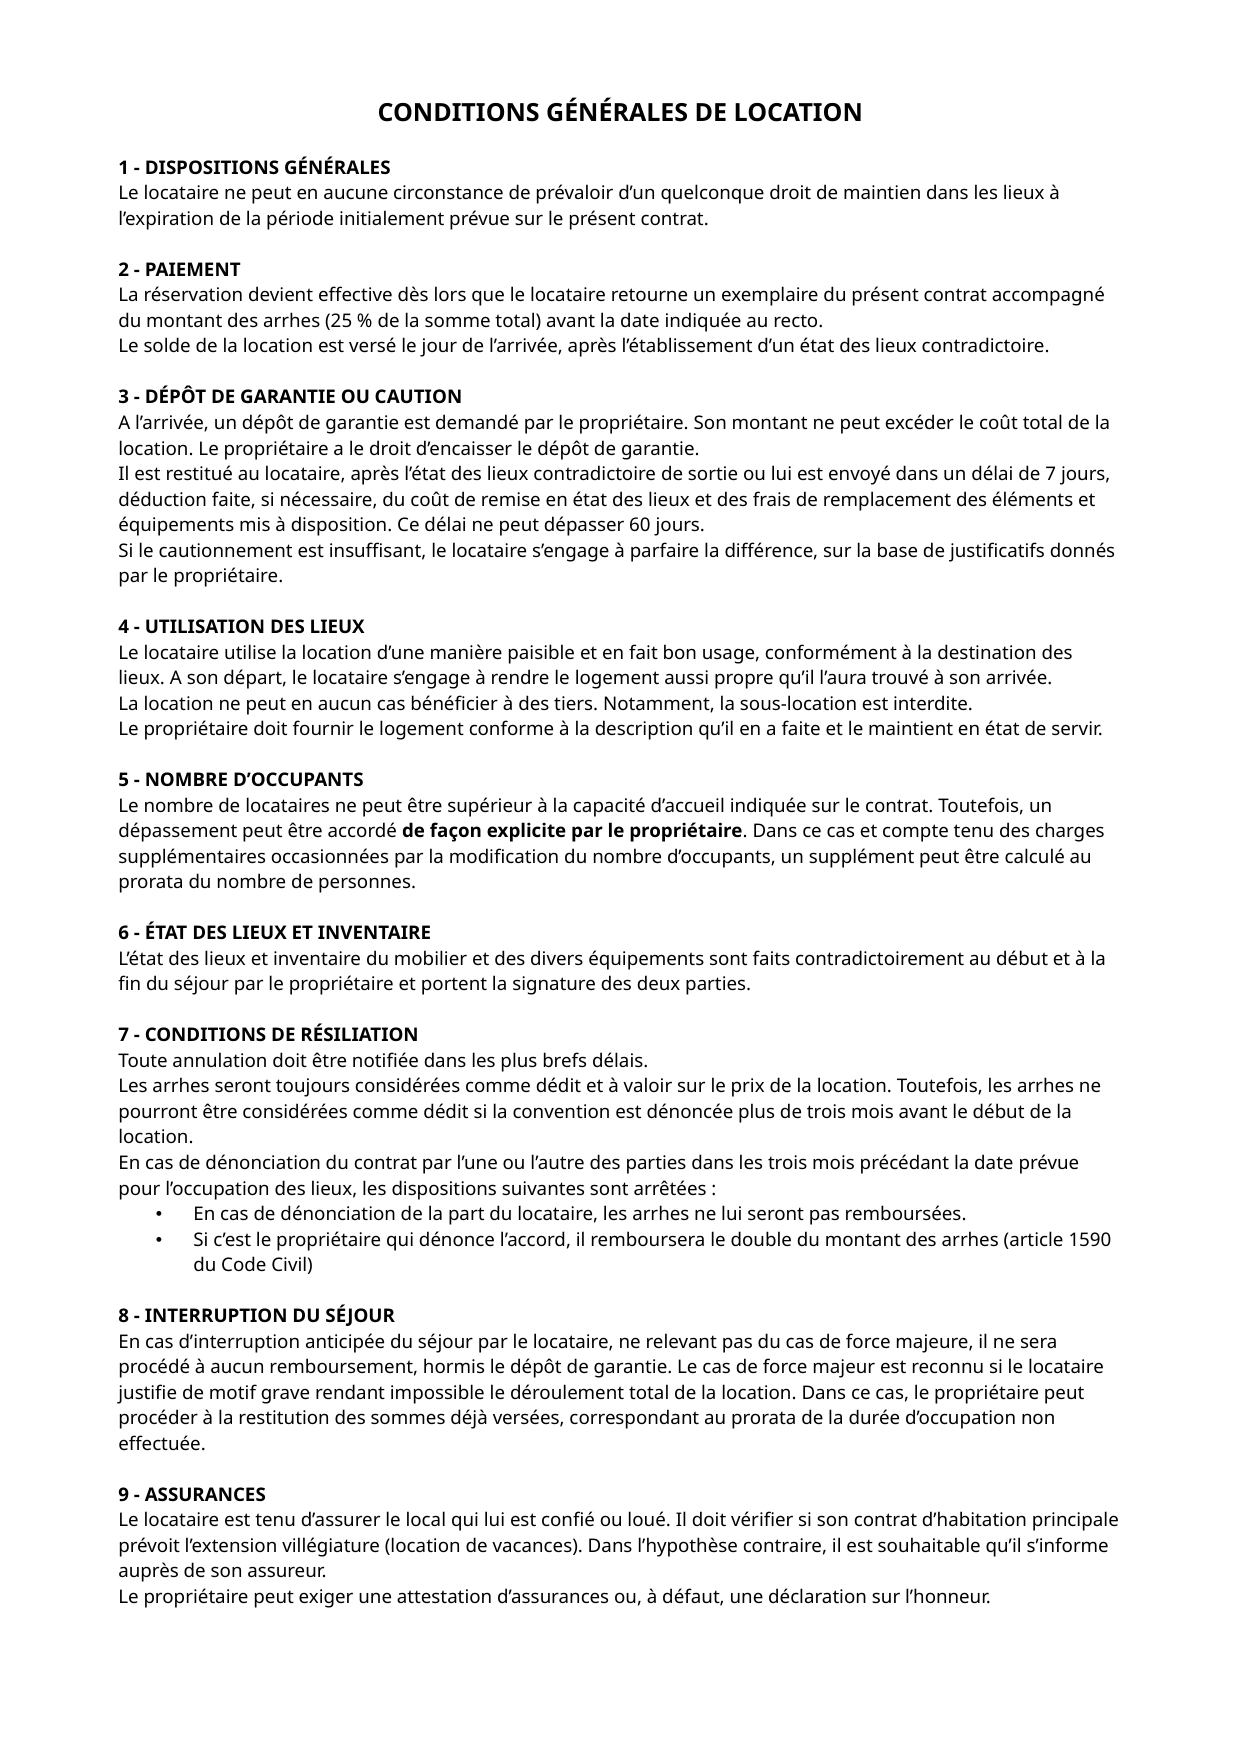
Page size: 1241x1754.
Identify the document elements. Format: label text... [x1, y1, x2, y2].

text 6 - ÉTAT DES LIEUX ET INVENTAIRE [118, 920, 1122, 945]
text 2 - PAIEMENT [118, 256, 1122, 282]
text 3 - DÉPÔT DE GARANTIE OU CAUTION [118, 384, 1122, 409]
text Le nombre de locataires ne peut être supérieur à la capacité d’accueil indiquée sur le contrat. Toutefois, un dépassement peut être accordé de façon explicite par le propriétaire. Dans ce cas et compte tenu des charges supplémentaires occasionnées par la modification du nombre d’occupants, un supplément peut être calculé au prorata du nombre de personnes. [118, 792, 1122, 894]
text Si le cautionnement est insuffisant, le locataire s’engage à parfaire la différence, sur la base de justificatifs donnés par le propriétaire. [118, 537, 1122, 588]
text A l’arrivée, un dépôt de garantie est demandé par le propriétaire. Son montant ne peut excéder le coût total de la location. Le propriétaire a le droit d’encaisser le dépôt de garantie. [118, 409, 1122, 460]
text Le locataire ne peut en aucune circonstance de prévaloir d’un quelconque droit de maintien dans les lieux à l’expiration de la période initialement prévue sur le présent contrat. [118, 179, 1122, 231]
text 9 - ASSURANCES [118, 1481, 1122, 1507]
text La location ne peut en aucun cas bénéficier à des tiers. Notamment, la sous-location est interdite. [118, 690, 1122, 716]
text Le locataire utilise la location d’une manière paisible et en fait bon usage, conformément à la destination des lieux. A son départ, le locataire s’engage à rendre le logement aussi propre qu’il l’aura trouvé à son arrivée. [118, 639, 1122, 690]
text 7 - CONDITIONS DE RÉSILIATION [118, 1022, 1122, 1047]
text L’état des lieux et inventaire du mobilier et des divers équipements sont faits contradictoirement au début et à la fin du séjour par le propriétaire et portent la signature des deux parties. [118, 945, 1122, 996]
list Si c’est le propriétaire qui dénonce l’accord, il remboursera le double du montant des arrhes (article 1590 du Code Civil) [156, 1226, 1122, 1277]
text 5 - NOMBRE D’OCCUPANTS [118, 767, 1122, 792]
text En cas de dénonciation du contrat par l’une ou l’autre des parties dans les trois mois précédant la date prévue pour l’occupation des lieux, les dispositions suivantes sont arrêtées : [118, 1149, 1122, 1200]
text La réservation devient effective dès lors que le locataire retourne un exemplaire du présent contrat accompagné du montant des arrhes (25 % de la somme total) avant la date indiquée au recto. [118, 282, 1122, 333]
text CONDITIONS GÉNÉRALES DE LOCATION [118, 94, 1122, 128]
list En cas de dénonciation de la part du locataire, les arrhes ne lui seront pas remboursées. [156, 1200, 1122, 1226]
text Le solde de la location est versé le jour de l’arrivée, après l’établissement d’un état des lieux contradictoire. [118, 333, 1122, 358]
text Toute annulation doit être notifiée dans les plus brefs délais. [118, 1047, 1122, 1073]
text Le propriétaire peut exiger une attestation d’assurances ou, à défaut, une déclaration sur l’honneur. [118, 1583, 1122, 1609]
text 8 - INTERRUPTION DU SÉJOUR [118, 1302, 1122, 1328]
text 4 - UTILISATION DES LIEUX [118, 613, 1122, 639]
text 1 - DISPOSITIONS GÉNÉRALES [118, 154, 1122, 179]
text En cas d’interruption anticipée du séjour par le locataire, ne relevant pas du cas de force majeure, il ne sera procédé à aucun remboursement, hormis le dépôt de garantie. Le cas de force majeur est reconnu si le locataire justifie de motif grave rendant impossible le déroulement total de la location. Dans ce cas, le propriétaire peut procéder à la restitution des sommes déjà versées, correspondant au prorata de la durée d’occupation non effectuée. [118, 1328, 1122, 1456]
text Le propriétaire doit fournir le logement conforme à la description qu’il en a faite et le maintient en état de servir. [118, 716, 1122, 741]
text Les arrhes seront toujours considérées comme dédit et à valoir sur le prix de la location. Toutefois, les arrhes ne pourront être considérées comme dédit si la convention est dénoncée plus de trois mois avant le début de la location. [118, 1073, 1122, 1149]
text Le locataire est tenu d’assurer le local qui lui est confié ou loué. Il doit vérifier si son contrat d’habitation principale prévoit l’extension villégiature (location de vacances). Dans l’hypothèse contraire, il est souhaitable qu’il s’informe auprès de son assureur. [118, 1507, 1122, 1583]
text Il est restitué au locataire, après l’état des lieux contradictoire de sortie ou lui est envoyé dans un délai de 7 jours, déduction faite, si nécessaire, du coût de remise en état des lieux et des frais de remplacement des éléments et équipements mis à disposition. Ce délai ne peut dépasser 60 jours. [118, 460, 1122, 537]
